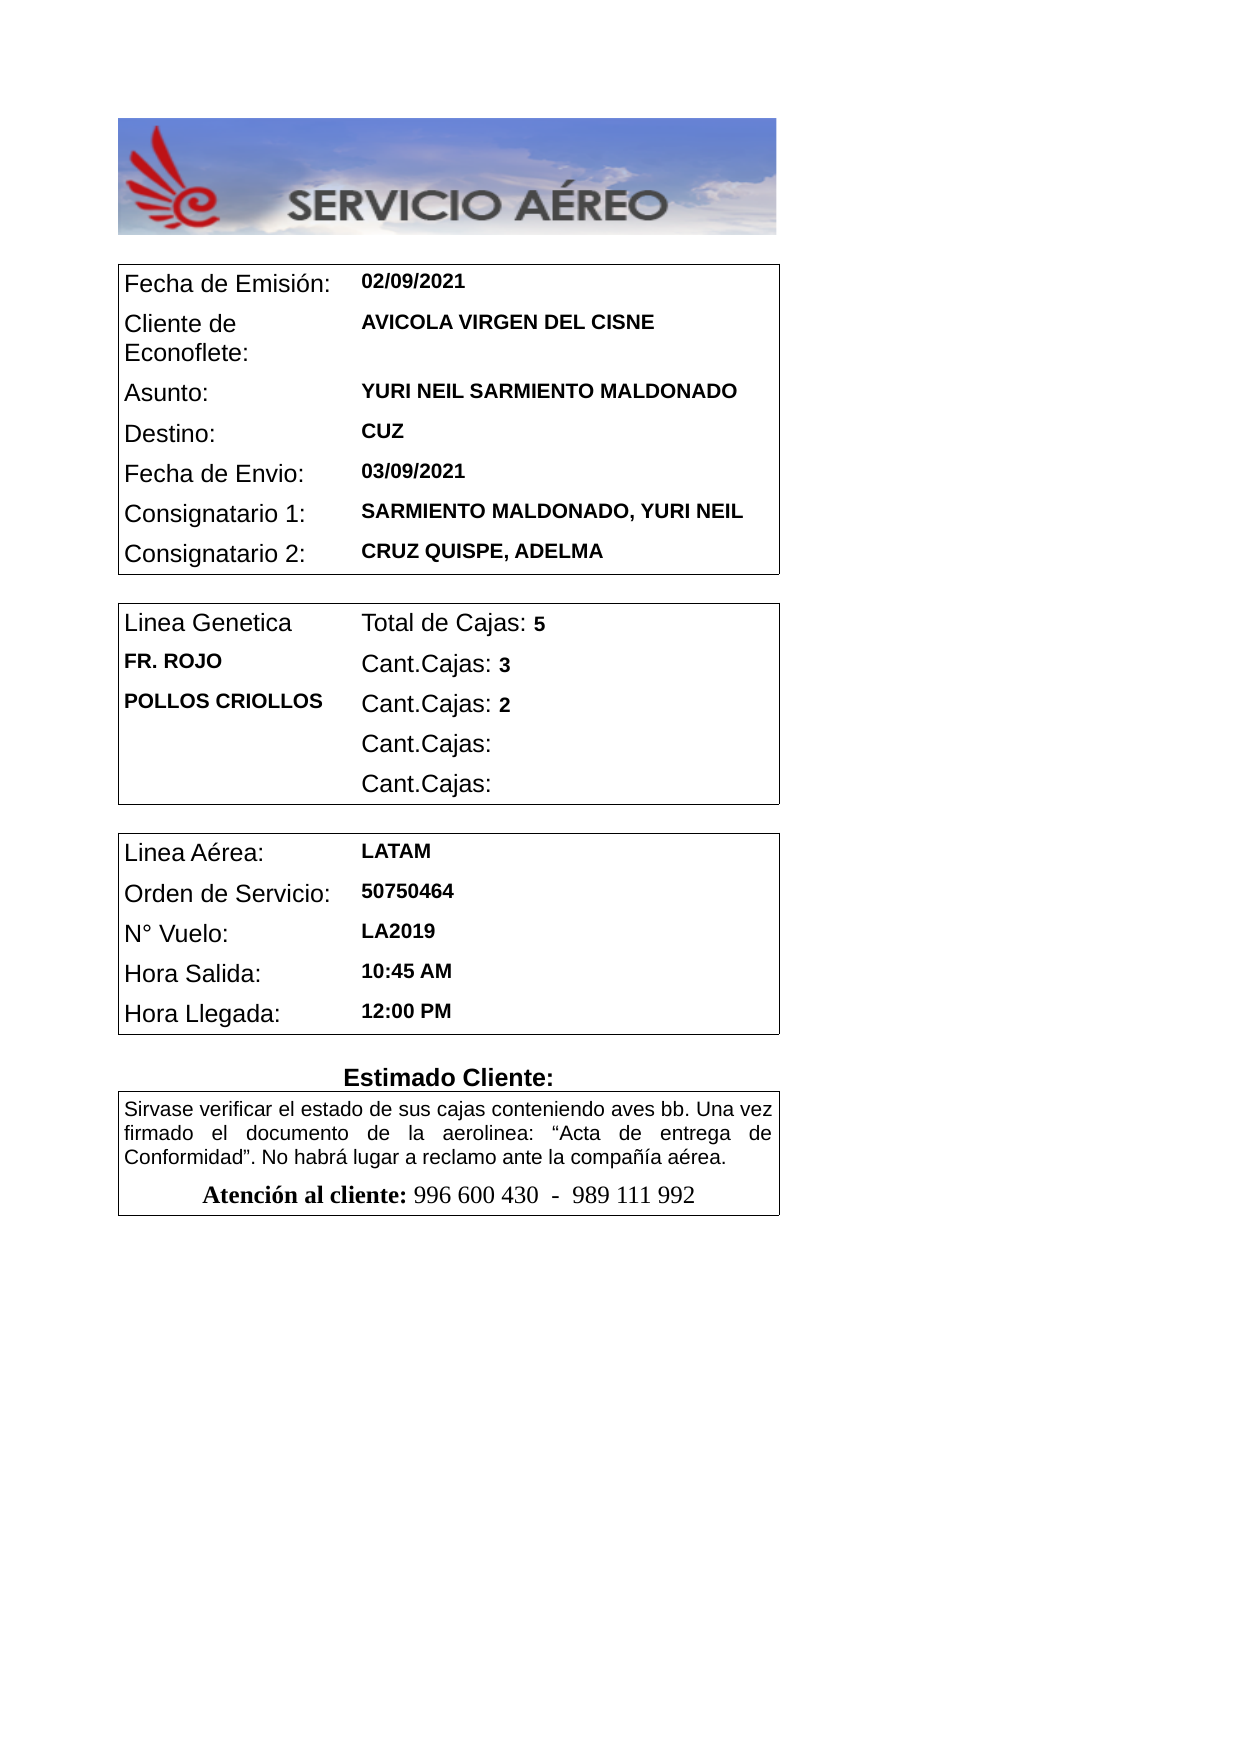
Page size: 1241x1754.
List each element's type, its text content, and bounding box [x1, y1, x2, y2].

table_cell Cant.Cajas: [356, 723, 779, 763]
table_cell Linea Aérea: [119, 834, 356, 873]
table_cell Fecha de Envio: [119, 453, 356, 493]
table_cell Destino: [119, 413, 356, 453]
table_cell Hora Salida: [119, 953, 356, 993]
table_cell LA2019 [356, 913, 779, 953]
table_cell Cant.Cajas: 2 [356, 683, 779, 723]
table_cell [356, 575, 779, 603]
table_cell [118, 805, 356, 833]
table_cell SARMIENTO MALDONADO, YURI NEIL [356, 493, 779, 533]
table_cell N° Vuelo: [119, 913, 356, 953]
table_cell YURI NEIL SARMIENTO MALDONADO [356, 373, 779, 413]
picture [118, 118, 777, 235]
table_cell Sirvase verificar el estado de sus cajas conteniendo aves bb. Una vez firmado el documento de la aerolinea: “Acta de entrega de Conformidad”. No habrá lugar a reclamo ante la compañía aérea. [119, 1092, 779, 1175]
table_cell POLLOS CRIOLLOS [119, 683, 356, 723]
table_cell 50750464 [356, 873, 779, 913]
table_cell Total de Cajas: 5 [356, 604, 779, 643]
table_cell LATAM [356, 834, 779, 873]
table_cell Atención al cliente: 996 600 430 - 989 111 992 [119, 1175, 779, 1215]
table_cell 03/09/2021 [356, 453, 779, 493]
table_cell Estimado Cliente: [118, 1035, 779, 1091]
table_cell Hora Llegada: [119, 994, 356, 1034]
table_cell 10:45 AM [356, 953, 779, 993]
table_header 02/09/2021 [356, 265, 779, 304]
table_cell [119, 723, 356, 763]
table_cell Cant.Cajas: [356, 764, 779, 804]
table_cell AVICOLA VIRGEN DEL CISNE [356, 304, 779, 373]
table_cell Consignatario 1: [119, 493, 356, 533]
table_cell Consignatario 2: [119, 534, 356, 574]
table_cell [119, 764, 356, 804]
table_cell [356, 805, 779, 833]
table_cell Cliente de Econoflete: [119, 304, 356, 373]
table_cell Linea Genetica [119, 604, 356, 643]
table_cell 12:00 PM [356, 994, 779, 1034]
table_cell CUZ [356, 413, 779, 453]
table_cell CRUZ QUISPE, ADELMA [356, 534, 779, 574]
table_cell Asunto: [119, 373, 356, 413]
table_cell Cant.Cajas: 3 [356, 643, 779, 683]
table_cell Orden de Servicio: [119, 873, 356, 913]
table_cell [118, 575, 356, 603]
table_header Fecha de Emisión: [119, 265, 356, 304]
table_cell FR. ROJO [119, 643, 356, 683]
